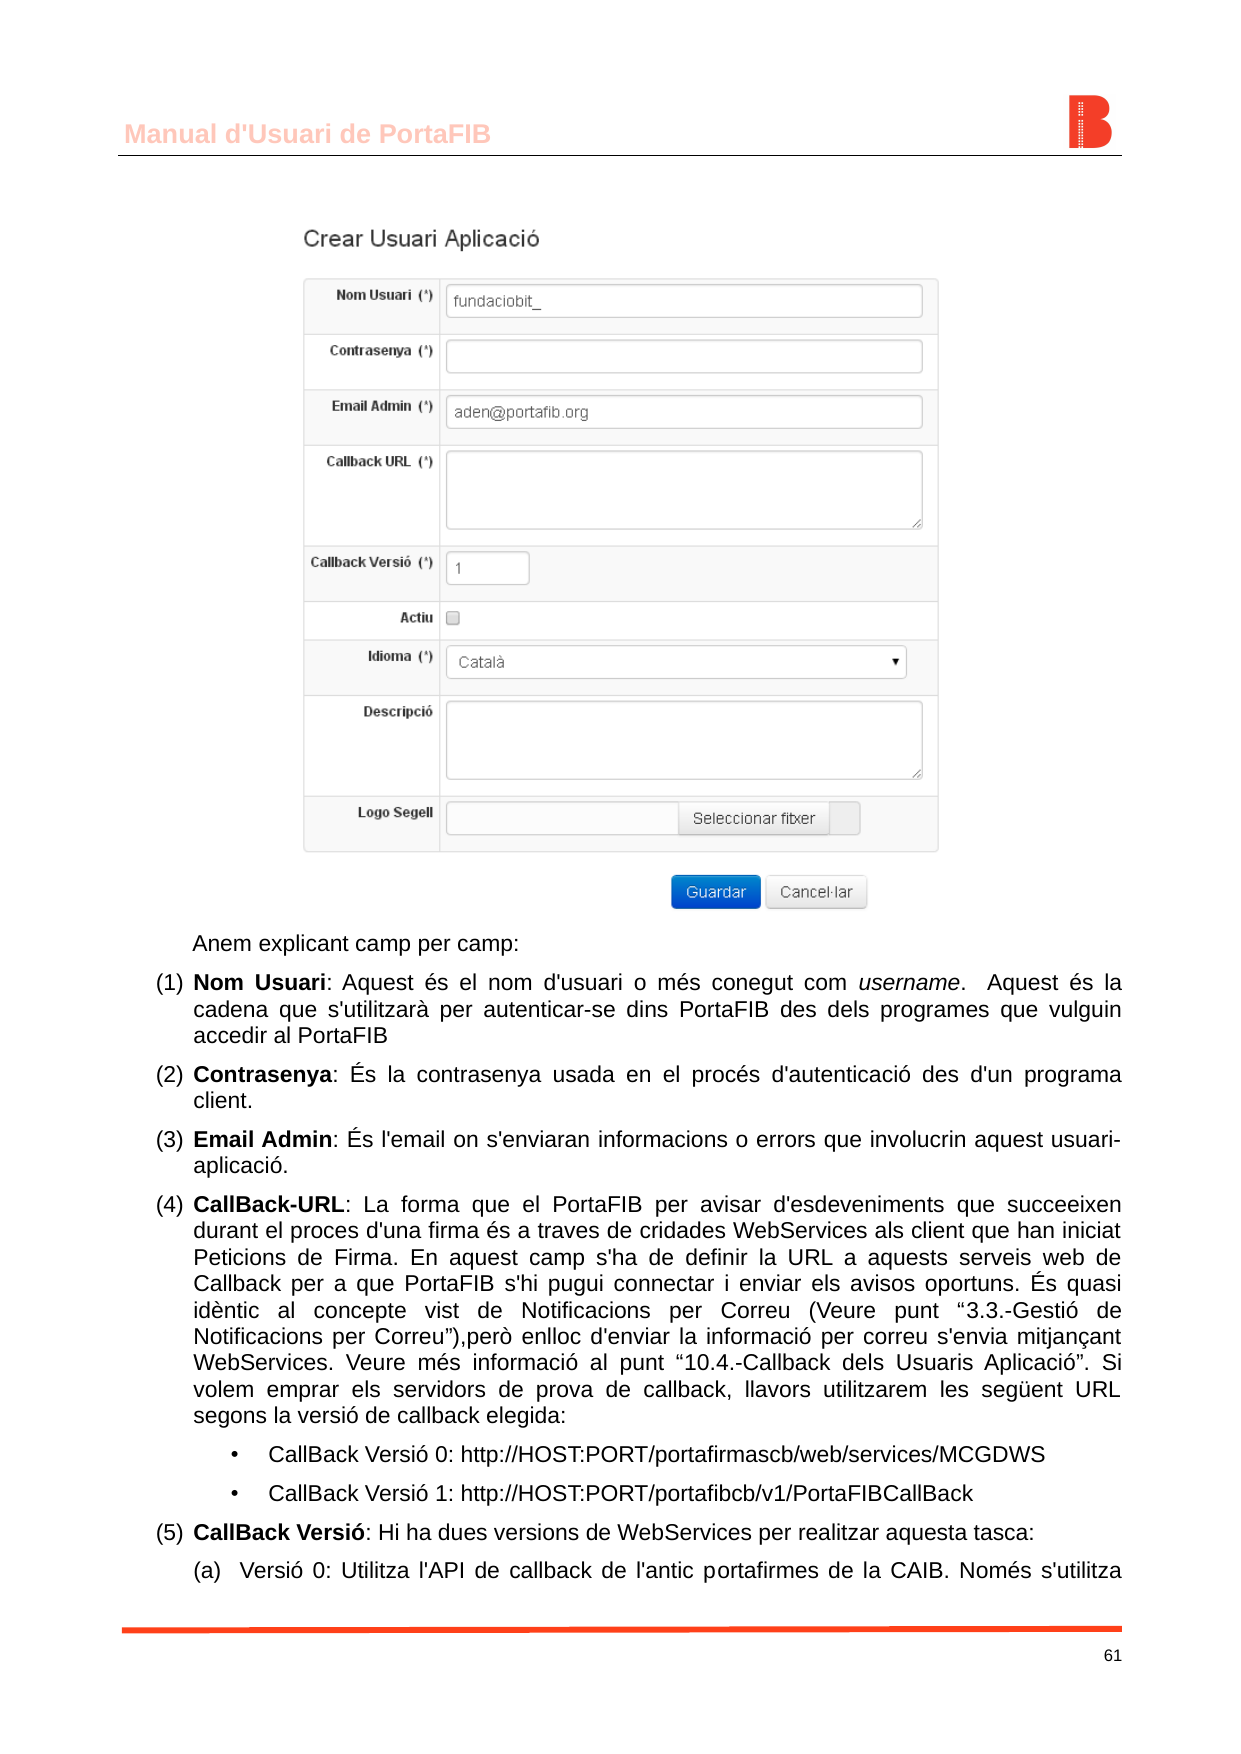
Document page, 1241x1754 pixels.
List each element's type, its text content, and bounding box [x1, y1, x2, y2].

picture [1063, 94, 1117, 150]
list CallBack Versió 0: http://HOST:PORT/portafirmascb/web/services/MCGDWS [231, 1441, 1122, 1467]
list CallBack-URL: La forma que el PortaFIB per avisar d'esdeveniments que succeeixen durant el proces d'una firma és a traves de cridades WebServices als client que han iniciat Peticions de Firma. En aquest camp s'ha de definir la URL a aquests serveis web de Callback per a que PortaFIB s'hi pugui connectar i enviar els avisos oportuns. És quasi idèntic al concepte vist de Notificacions per Correu (Veure punt “3.3.-Gestió de Notificacions per Correu”),però enlloc d'enviar la informació per correu s'envia mitjançant WebServices. Veure més informació al punt “10.4.-Callback dels Usuaris Aplicació”. Si volem emprar els servidors de prova de callback, llavors utilitzarem les següent URL segons la versió de callback elegida: [156, 1191, 1122, 1428]
list (a) Versió 0: Utilitza l'API de callback de l'antic portafirmes de la CAIB. Només s'utilitza [156, 1557, 1122, 1584]
picture [292, 215, 948, 918]
list CallBack Versió: Hi ha dues versions de WebServices per realitzar aquesta tasca: [156, 1518, 1122, 1545]
list Nom Usuari: Aquest és el nom d'usuari o més conegut com username. Aquest és la cadena que s'utilitzarà per autenticar-se dins PortaFIB des dels programes que vulguin accedir al PortaFIB [156, 969, 1122, 1048]
list Contrasenya: És la contrasenya usada en el procés d'autenticació des d'un programa client. [156, 1061, 1122, 1113]
text Anem explicant camp per camp: [118, 930, 1122, 957]
list Email Admin: És l'email on s'enviaran informacions o errors que involucrin aquest usuari-aplicació. [156, 1126, 1122, 1179]
list CallBack Versió 1: http://HOST:PORT/portafibcb/v1/PortaFIBCallBack [231, 1480, 1122, 1506]
